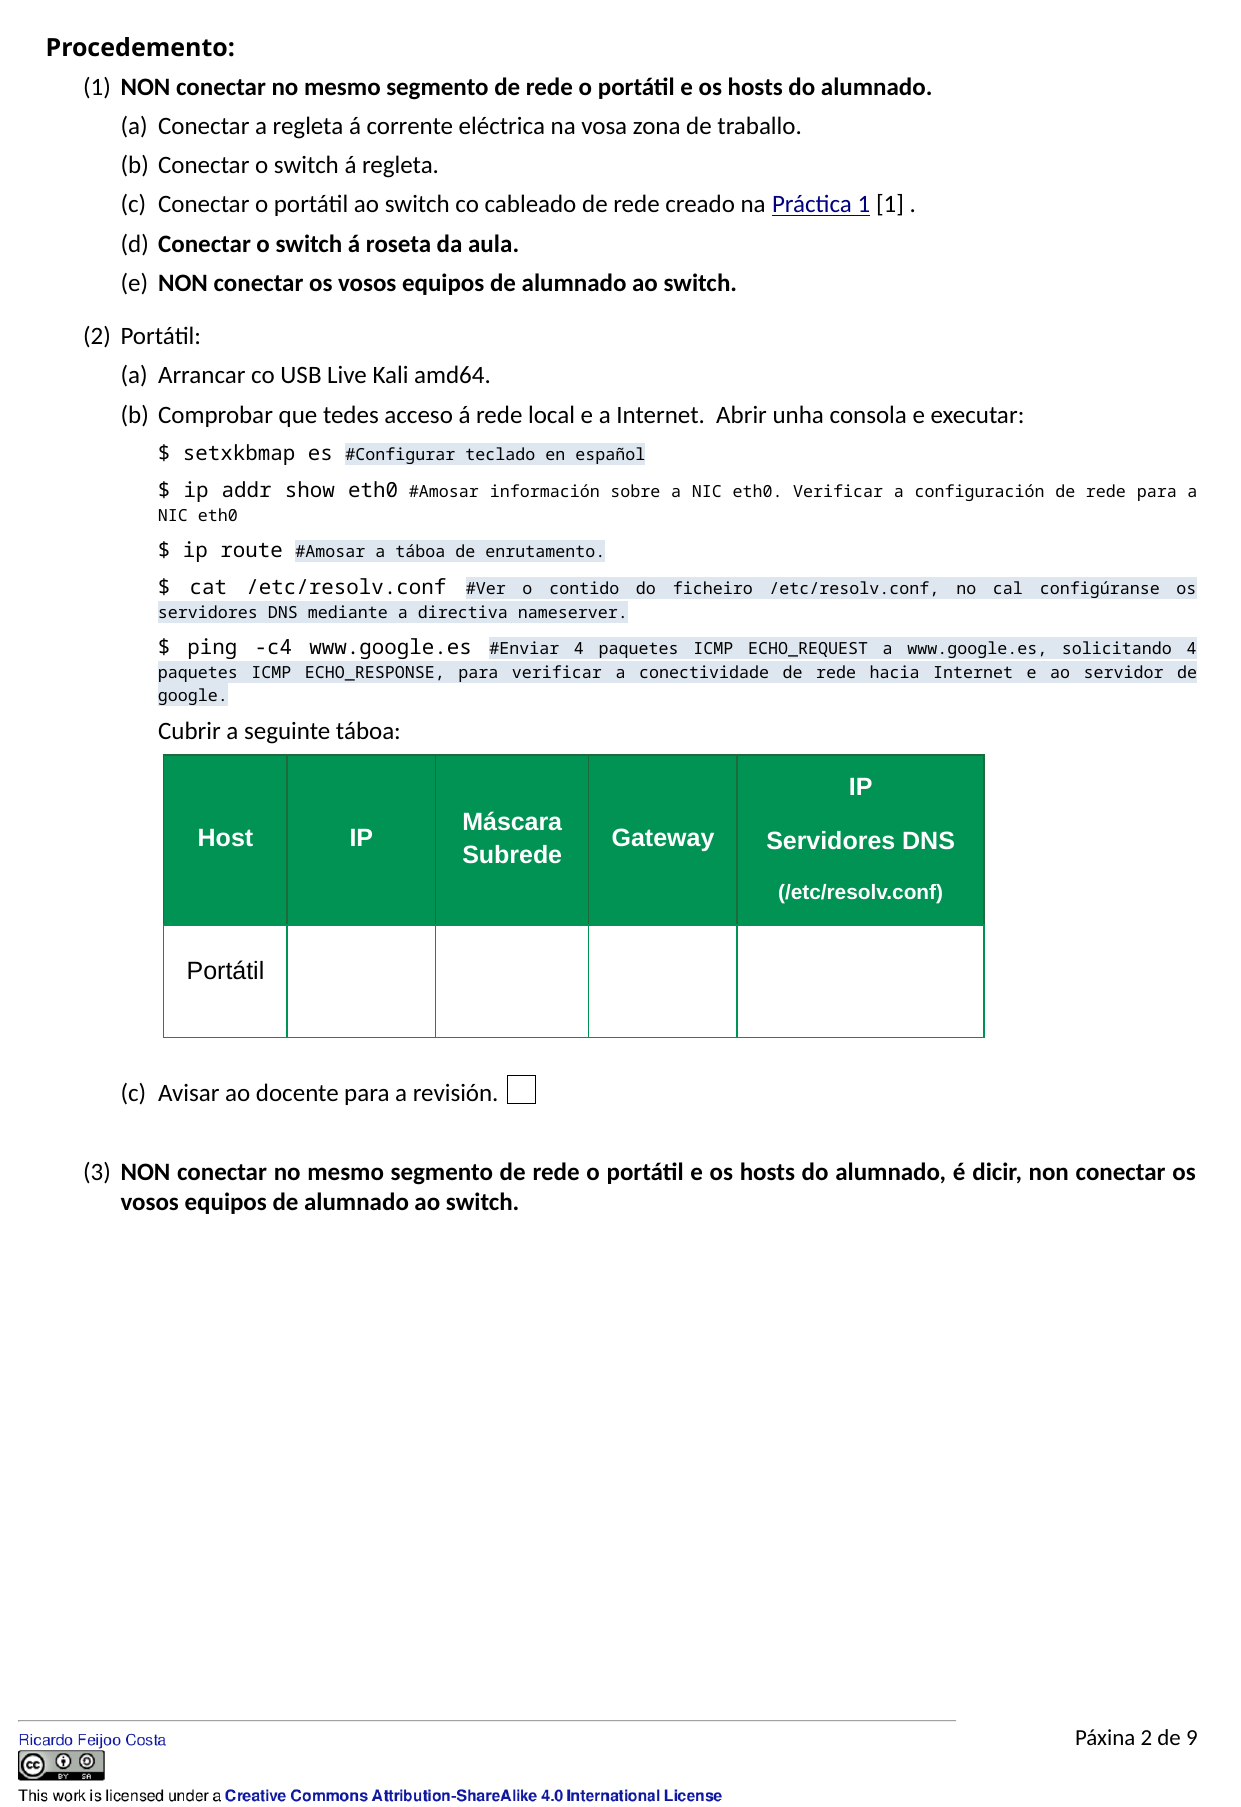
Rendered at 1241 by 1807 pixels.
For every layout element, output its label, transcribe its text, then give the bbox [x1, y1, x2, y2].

list Conectar o portátil ao switch co cableado de rede creado na Práctica 1 [1] . [120, 188, 1197, 219]
list NON conectar no mesmo segmento de rede o portátil e os hosts do alumnado, é dicir, non conectar os vosos equipos de alumnado ao switch. [83, 1156, 1197, 1217]
list Comprobar que tedes acceso á rede local e a Internet. Abrir unha consola e executar: [120, 399, 1197, 429]
table_cell Portátil [164, 926, 286, 1036]
table_cell [738, 926, 983, 1036]
list NON conectar no mesmo segmento de rede o portátil e os hosts do alumnado. [83, 71, 1197, 101]
list $ cat /etc/resolv.conf #Ver o contido do ficheiro /etc/resolv.conf, no cal configúranse os servidores DNS mediante a directiva nameserver. [122, 572, 1197, 623]
list Conectar o switch á regleta. [120, 149, 1197, 180]
picture [8, 1715, 957, 1806]
text Procedemento: [45, 30, 1197, 64]
list $ ip route #Amosar a táboa de enrutamento. [122, 535, 1197, 563]
list Arrancar co USB Live Kali amd64. [120, 359, 1197, 390]
list Portátil: [83, 320, 1197, 351]
list $ setxkbmap es #Configurar teclado en español [122, 438, 1197, 466]
table_header Máscara Subrede [436, 756, 588, 924]
table_header IP [288, 756, 435, 924]
list Cubrir a seguinte táboa: [120, 715, 1197, 745]
table_cell [288, 926, 435, 1036]
list Conectar a regleta á corrente eléctrica na vosa zona de traballo. [120, 110, 1197, 141]
table_header Host [164, 756, 286, 924]
list Avisar ao docente para a revisión. [120, 1077, 1197, 1108]
list Conectar o switch á roseta da aula. [120, 228, 1197, 258]
list $ ip addr show eth0 #Amosar información sobre a NIC eth0. Verificar a configuración de rede para a NIC eth0 [122, 475, 1197, 526]
list $ ping -c4 www.google.es #Enviar 4 paquetes ICMP ECHO_REQUEST a www.google.es, solicitando 4 paquetes ICMP ECHO_RESPONSE, para verificar a conectividade de rede hacia Internet e ao servidor de google. [122, 632, 1197, 706]
list NON conectar os vosos equipos de alumnado ao switch. [120, 267, 1197, 298]
table_cell [436, 926, 588, 1036]
table_header IP Servidores DNS (/etc/resolv.conf) [738, 756, 983, 924]
table_header Gateway [589, 756, 736, 924]
table_cell [589, 926, 736, 1036]
